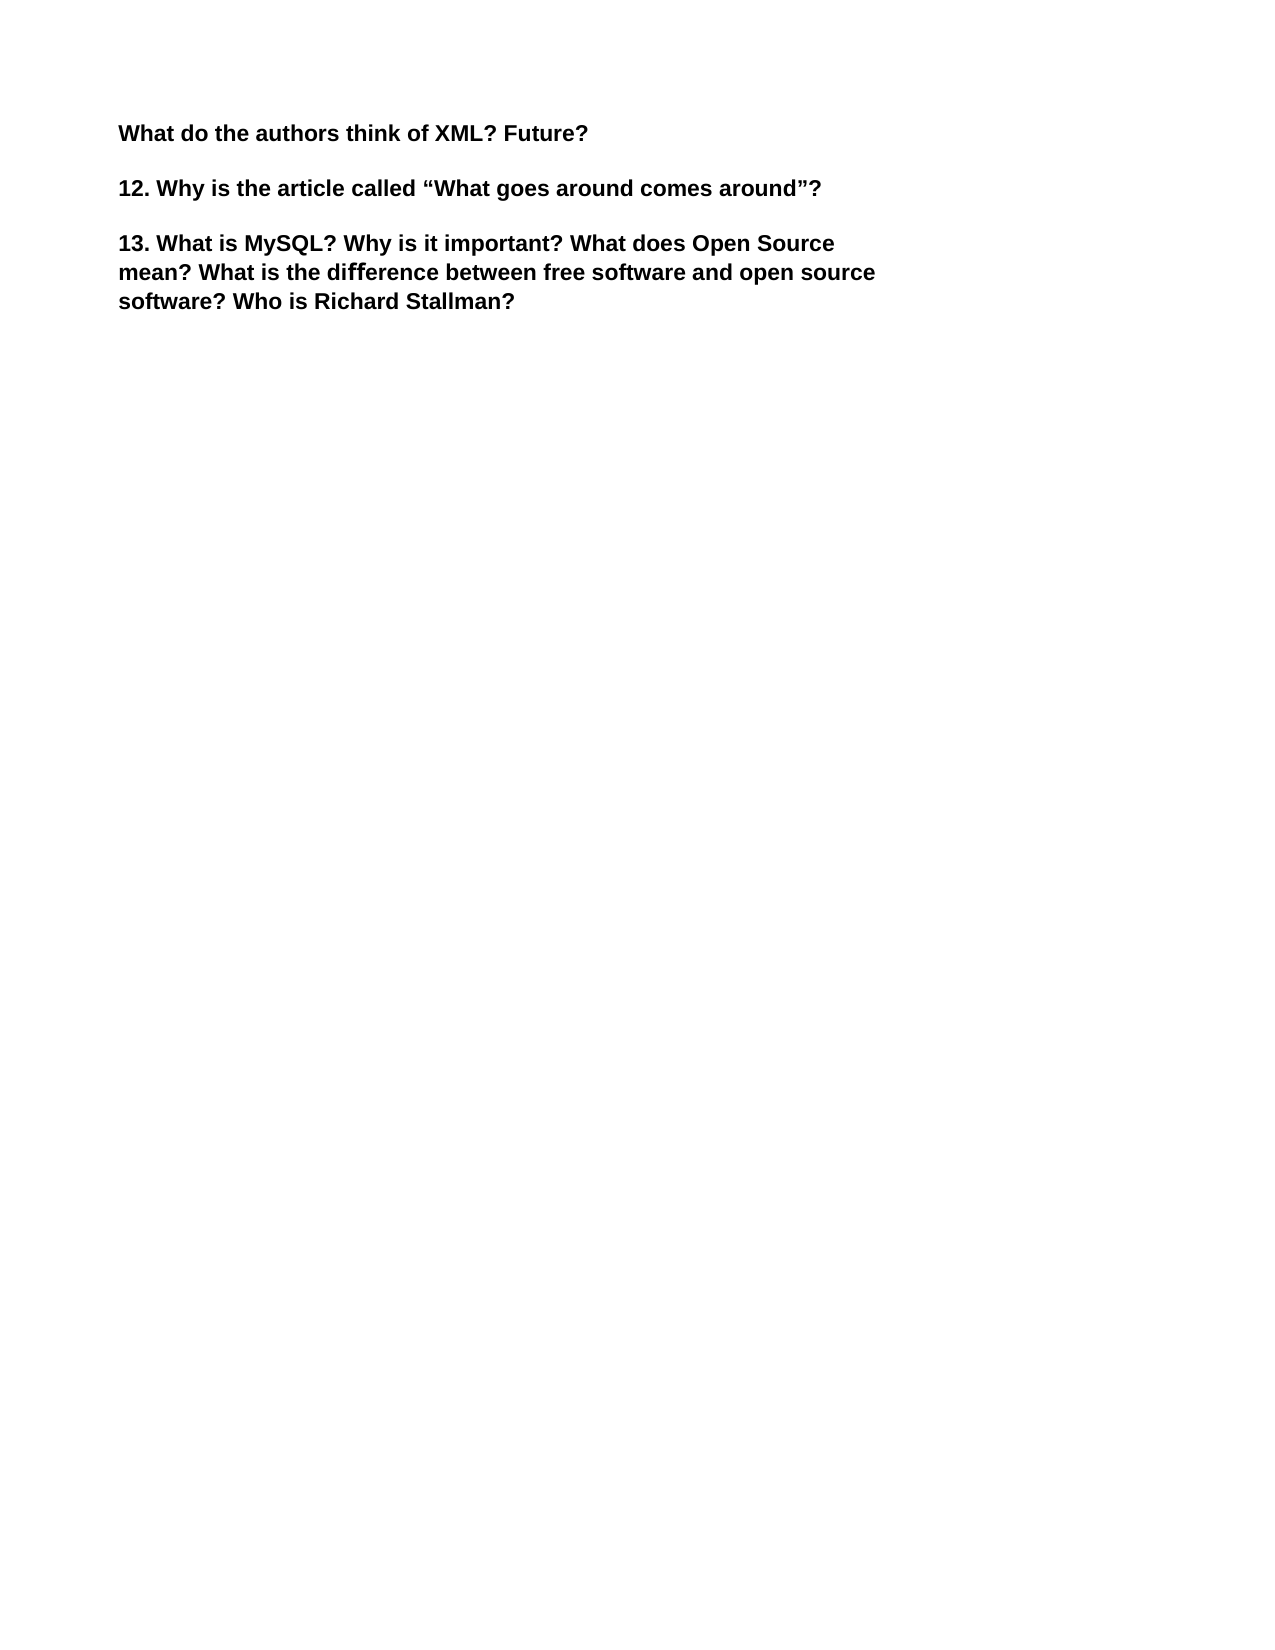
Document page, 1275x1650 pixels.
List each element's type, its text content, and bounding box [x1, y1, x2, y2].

text software? Who is Richard Stallman? [118, 286, 1157, 314]
text 12. Why is the article called “What goes around comes around”? [118, 173, 1157, 202]
text What do the authors think of XML? Future? [118, 118, 1157, 147]
text mean? What is the diﬀerence between free software and open source [118, 257, 1157, 286]
text 13. What is MySQL? Why is it important? What does Open Source [118, 228, 1157, 257]
